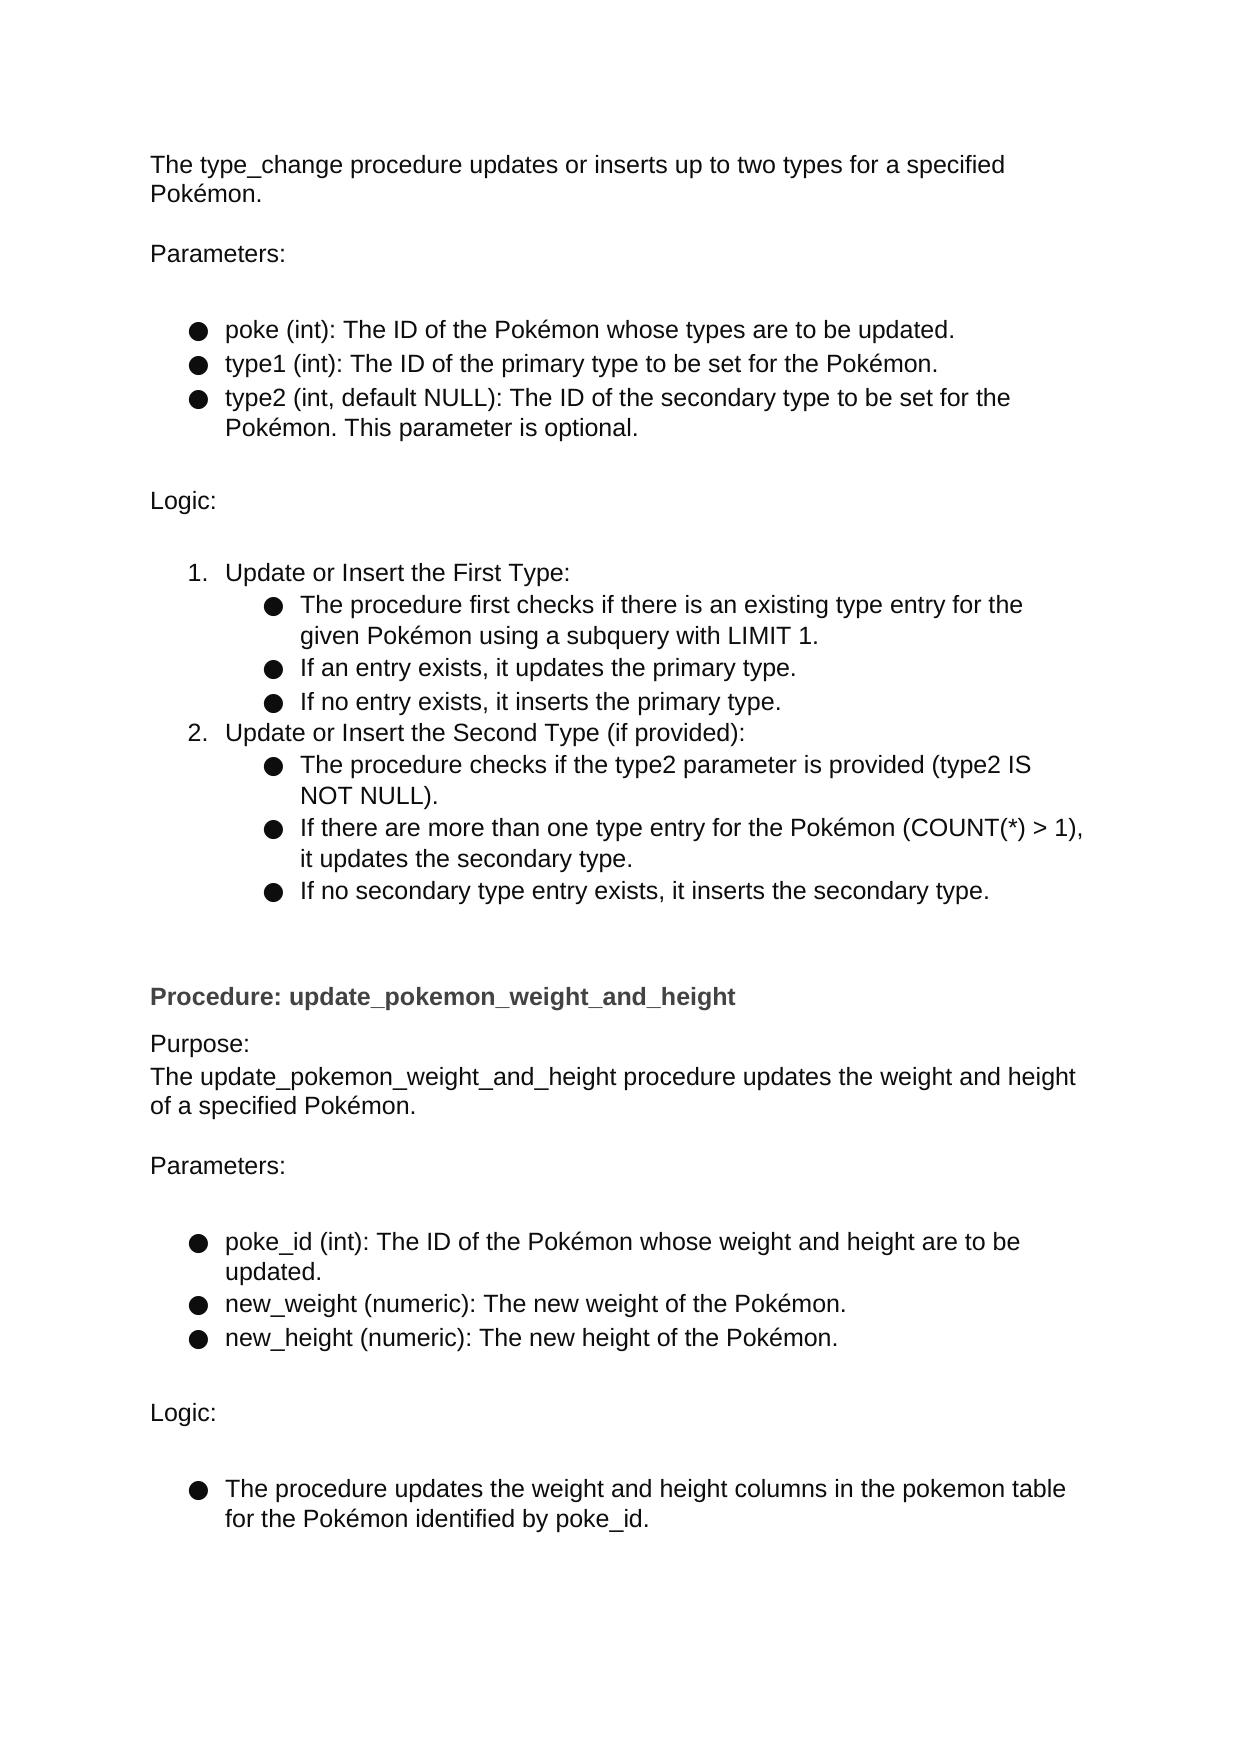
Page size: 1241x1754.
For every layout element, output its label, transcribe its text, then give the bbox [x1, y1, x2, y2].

list new_weight (numeric): The new weight of the Pokémon. [187, 1286, 1090, 1320]
list type2 (int, default NULL): The ID of the secondary type to be set for the Pokémon. This parameter is optional. [187, 379, 1090, 442]
list poke (int): The ID of the Pokémon whose types are to be updated. [187, 311, 1090, 345]
list new_height (numeric): The new height of the Pokémon. [187, 1320, 1090, 1354]
text Logic: [150, 1398, 1090, 1427]
list If no entry exists, it inserts the primary type. [262, 684, 1090, 718]
subtitle Procedure: update_pokemon_weight_and_height [150, 982, 1090, 1010]
text Logic: [150, 486, 1090, 515]
list If there are more than one type entry for the Pokémon (COUNT(*) > 1), it updates the secondary type. [262, 810, 1090, 872]
text Purpose: [150, 1029, 1090, 1058]
list If no secondary type entry exists, it inserts the secondary type. [262, 872, 1090, 907]
list Update or Insert the First Type: [187, 558, 1090, 587]
list type1 (int): The ID of the primary type to be set for the Pokémon. [187, 345, 1090, 379]
list If an entry exists, it updates the primary type. [262, 650, 1090, 684]
list Update or Insert the Second Type (if provided): [187, 718, 1090, 747]
list The procedure checks if the type2 parameter is provided (type2 IS NOT NULL). [262, 747, 1090, 810]
text The type_change procedure updates or inserts up to two types for a specified Pokémon. [150, 150, 1090, 207]
list The procedure updates the weight and height columns in the pokemon table for the Pokémon identified by poke_id. [187, 1470, 1090, 1533]
text Parameters: [150, 1151, 1090, 1179]
text Parameters: [150, 239, 1090, 267]
list The procedure first checks if there is an existing type entry for the given Pokémon using a subquery with LIMIT 1. [262, 587, 1090, 650]
text The update_pokemon_weight_and_height procedure updates the weight and height of a specified Pokémon. [150, 1062, 1090, 1119]
list poke_id (int): The ID of the Pokémon whose weight and height are to be updated. [187, 1223, 1090, 1286]
